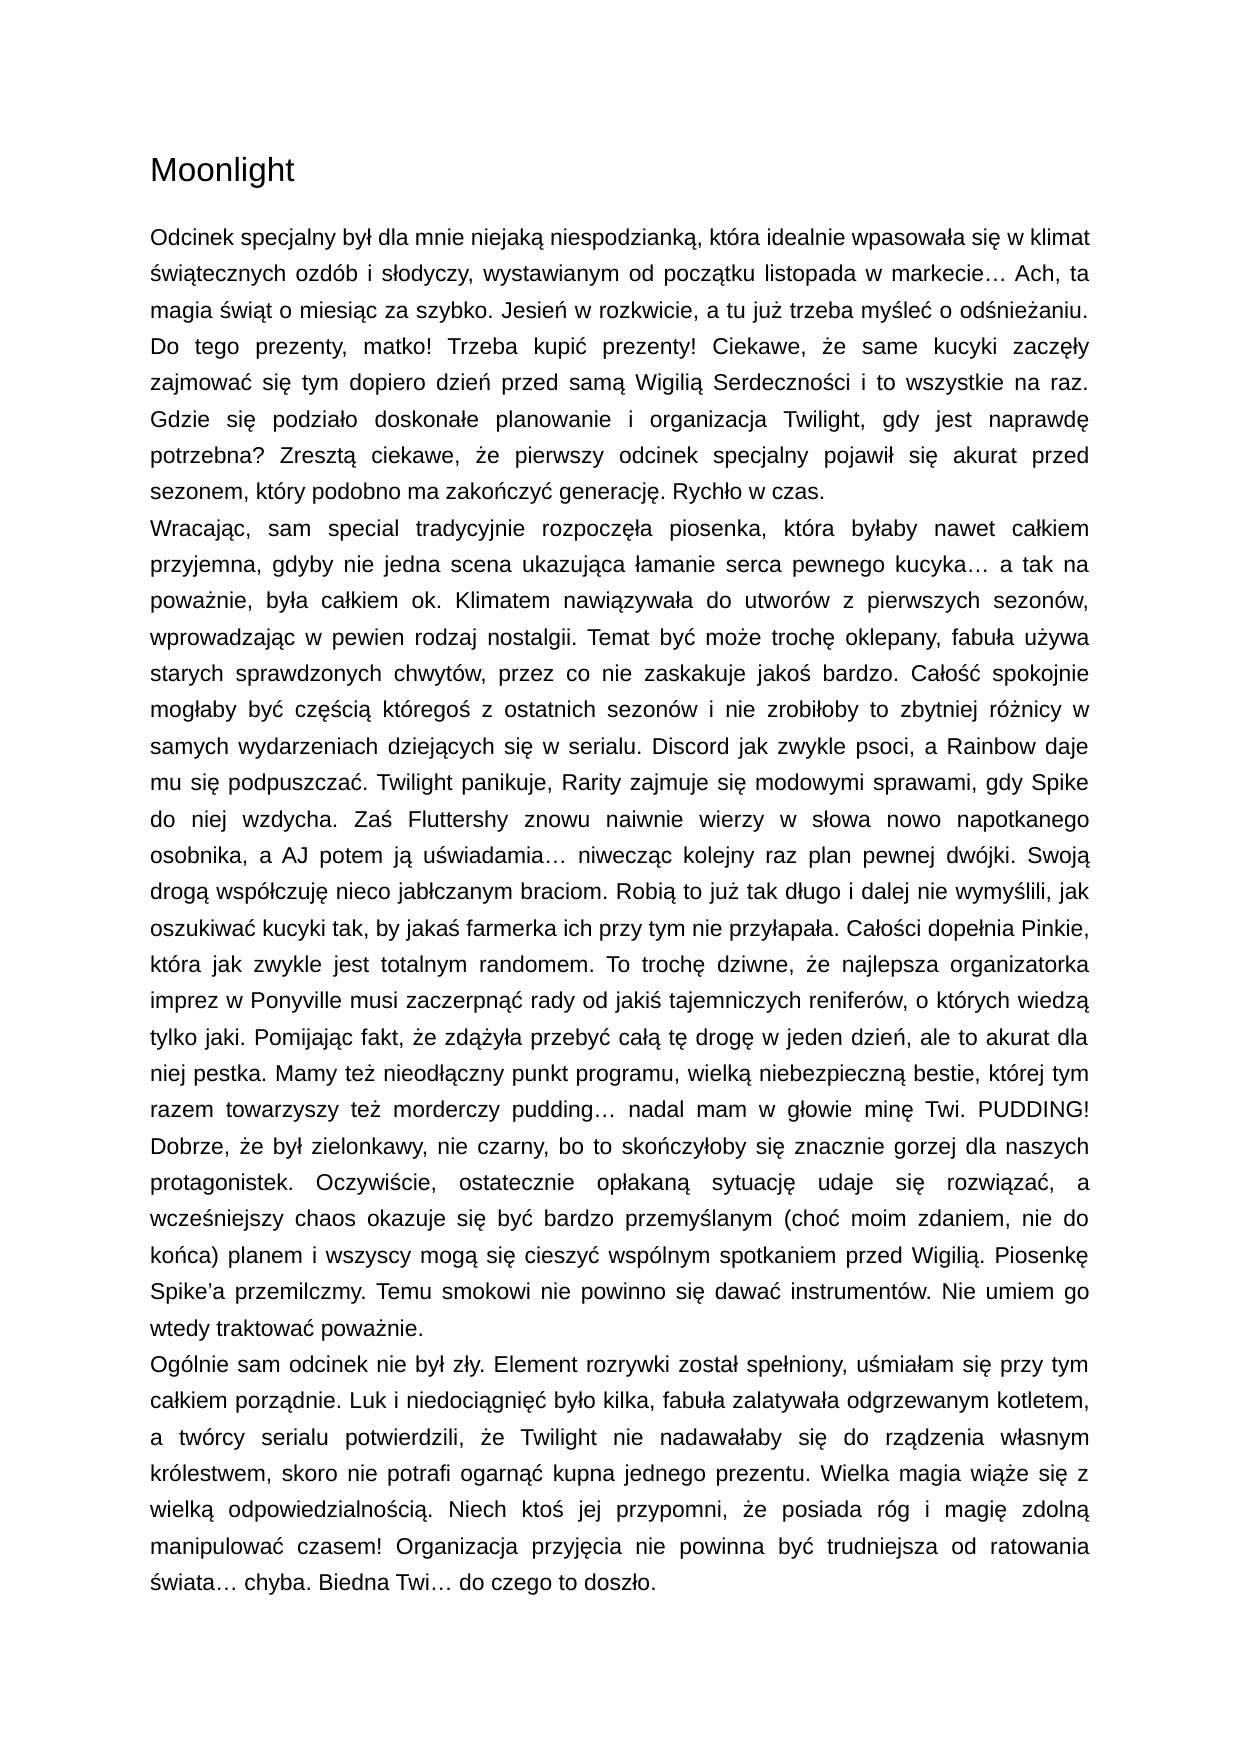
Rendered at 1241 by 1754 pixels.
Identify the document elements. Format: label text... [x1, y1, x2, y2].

text Odcinek specjalny był dla mnie niejaką niespodzianką, która idealnie wpasowała się w klimat świątecznych ozdób i słodyczy, wystawianym od początku listopada w markecie… Ach, ta magia świąt o miesiąc za szybko. Jesień w rozkwicie, a tu już trzeba myśleć o odśnieżaniu. Do tego prezenty, matko! Trzeba kupić prezenty! Ciekawe, że same kucyki zaczęły zajmować się tym dopiero dzień przed samą Wigilią Serdeczności i to wszystkie na raz. Gdzie się podziało doskonałe planowanie i organizacja Twilight, gdy jest naprawdę potrzebna? Zresztą ciekawe, że pierwszy odcinek specjalny pojawił się akurat przed sezonem, który podobno ma zakończyć generację. Rychło w czas. [150, 224, 1090, 505]
text Wracając, sam special tradycyjnie rozpoczęła piosenka, która byłaby nawet całkiem przyjemna, gdyby nie jedna scena ukazująca łamanie serca pewnego kucyka… a tak na poważnie, była całkiem ok. Klimatem nawiązywała do utworów z pierwszych sezonów, wprowadzając w pewien rodzaj nostalgii. Temat być może trochę oklepany, fabuła używa starych sprawdzonych chwytów, przez co nie zaskakuje jakoś bardzo. Całość spokojnie mogłaby być częścią któregoś z ostatnich sezonów i nie zrobiłoby to zbytniej różnicy w samych wydarzeniach dziejących się w serialu. Discord jak zwykle psoci, a Rainbow daje mu się podpuszczać. Twilight panikuje, Rarity zajmuje się modowymi sprawami, gdy Spike do niej wzdycha. Zaś Fluttershy znowu naiwnie wierzy w słowa nowo napotkanego osobnika, a AJ potem ją uświadamia… niwecząc kolejny raz plan pewnej dwójki. Swoją drogą współczuję nieco jabłczanym braciom. Robią to już tak długo i dalej nie wymyślili, jak oszukiwać kucyki tak, by jakaś farmerka ich przy tym nie przyłapała. Całości dopełnia Pinkie, która jak zwykle jest totalnym randomem. To trochę dziwne, że najlepsza organizatorka imprez w Ponyville musi zaczerpnąć rady od jakiś tajemniczych reniferów, o których wiedzą tylko jaki. Pomijając fakt, że zdążyła przebyć całą tę drogę w jeden dzień, ale to akurat dla niej pestka. Mamy też nieodłączny punkt programu, wielką niebezpieczną bestie, której tym razem towarzyszy też morderczy pudding… nadal mam w głowie minę Twi. PUDDING! Dobrze, że był zielonkawy, nie czarny, bo to skończyłoby się znacznie gorzej dla naszych protagonistek. Oczywiście, ostatecznie opłakaną sytuację udaje się rozwiązać, a wcześniejszy chaos okazuje się być bardzo przemyślanym (choć moim zdaniem, nie do końca) planem i wszyscy mogą się cieszyć wspólnym spotkaniem przed Wigilią. Piosenkę Spike’a przemilczmy. Temu smokowi nie powinno się dawać instrumentów. Nie umiem go wtedy traktować poważnie. [150, 515, 1090, 1341]
text Ogólnie sam odcinek nie był zły. Element rozrywki został spełniony, uśmiałam się przy tym całkiem porządnie. Luk i niedociągnięć było kilka, fabuła zalatywała odgrzewanym kotletem, a twórcy serialu potwierdzili, że Twilight nie nadawałaby się do rządzenia własnym królestwem, skoro nie potrafi ogarnąć kupna jednego prezentu. Wielka magia wiąże się z wielką odpowiedzialnością. Niech ktoś jej przypomni, że posiada róg i magię zdolną manipulować czasem! Organizacja przyjęcia nie powinna być trudniejsza od ratowania świata… chyba. Biedna Twi… do czego to doszło. [150, 1351, 1090, 1595]
subtitle Moonlight [150, 150, 1090, 188]
